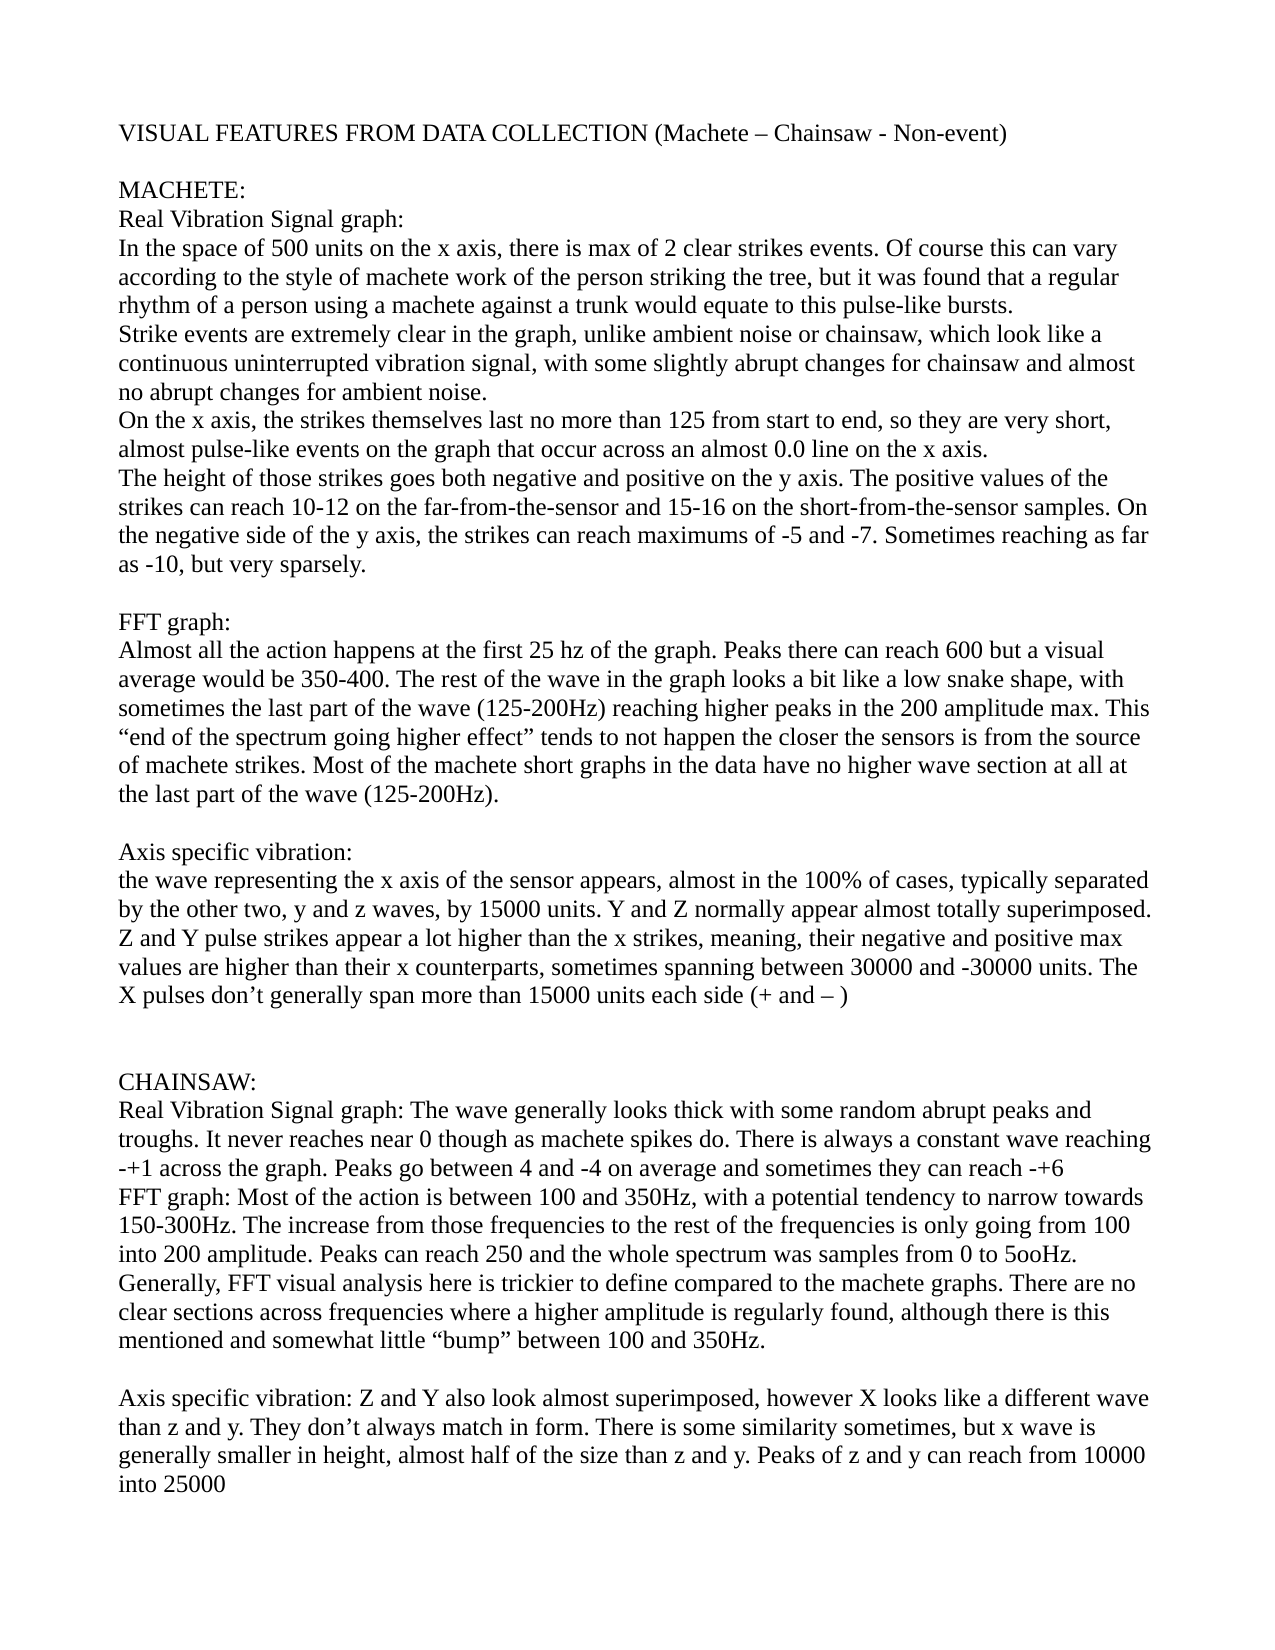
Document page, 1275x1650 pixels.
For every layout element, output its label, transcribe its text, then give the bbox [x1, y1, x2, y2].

text CHAINSAW: [118, 1067, 1157, 1096]
text The height of those strikes goes both negative and positive on the y axis. The positive values of the strikes can reach 10-12 on the far-from-the-sensor and 15-16 on the short-from-the-sensor samples. On the negative side of the y axis, the strikes can reach maximums of -5 and -7. Sometimes reaching as far as -10, but very sparsely. [118, 463, 1157, 578]
text VISUAL FEATURES FROM DATA COLLECTION (Machete – Chainsaw - Non-event) [118, 118, 1157, 147]
text In the space of 500 units on the x axis, there is max of 2 clear strikes events. Of course this can vary according to the style of machete work of the person striking the tree, but it was found that a regular rhythm of a person using a machete against a trunk would equate to this pulse-like bursts. [118, 233, 1157, 319]
text Strike events are extremely clear in the graph, unlike ambient noise or chainsaw, which look like a continuous uninterrupted vibration signal, with some slightly abrupt changes for chainsaw and almost no abrupt changes for ambient noise. [118, 319, 1157, 406]
text the wave representing the x axis of the sensor appears, almost in the 100% of cases, typically separated by the other two, y and z waves, by 15000 units. Y and Z normally appear almost totally superimposed. Z and Y pulse strikes appear a lot higher than the x strikes, meaning, their negative and positive max values are higher than their x counterparts, sometimes spanning between 30000 and -30000 units. The X pulses don’t generally span more than 15000 units each side (+ and – ) [118, 866, 1157, 1009]
text Axis specific vibration: [118, 837, 1157, 866]
text FFT graph: Most of the action is between 100 and 350Hz, with a potential tendency to narrow towards 150-300Hz. The increase from those frequencies to the rest of the frequencies is only going from 100 into 200 amplitude. Peaks can reach 250 and the whole spectrum was samples from 0 to 5ooHz. Generally, FFT visual analysis here is trickier to define compared to the machete graphs. There are no clear sections across frequencies where a higher amplitude is regularly found, although there is this mentioned and somewhat little “bump” between 100 and 350Hz. [118, 1182, 1157, 1354]
text Real Vibration Signal graph: [118, 204, 1157, 233]
text Axis specific vibration: Z and Y also look almost superimposed, however X looks like a different wave than z and y. They don’t always match in form. There is some similarity sometimes, but x wave is generally smaller in height, almost half of the size than z and y. Peaks of z and y can reach from 10000 into 25000 [118, 1383, 1157, 1498]
text On the x axis, the strikes themselves last no more than 125 from start to end, so they are very short, almost pulse-like events on the graph that occur across an almost 0.0 line on the x axis. [118, 406, 1157, 463]
text Almost all the action happens at the first 25 hz of the graph. Peaks there can reach 600 but a visual average would be 350-400. The rest of the wave in the graph looks a bit like a low snake shape, with sometimes the last part of the wave (125-200Hz) reaching higher peaks in the 200 amplitude max. This “end of the spectrum going higher effect” tends to not happen the closer the sensors is from the source of machete strikes. Most of the machete short graphs in the data have no higher wave section at all at the last part of the wave (125-200Hz). [118, 636, 1157, 808]
text MACHETE: [118, 176, 1157, 204]
text Real Vibration Signal graph: The wave generally looks thick with some random abrupt peaks and troughs. It never reaches near 0 though as machete spikes do. There is always a constant wave reaching -+1 across the graph. Peaks go between 4 and -4 on average and sometimes they can reach -+6 [118, 1096, 1157, 1182]
text FFT graph: [118, 607, 1157, 636]
